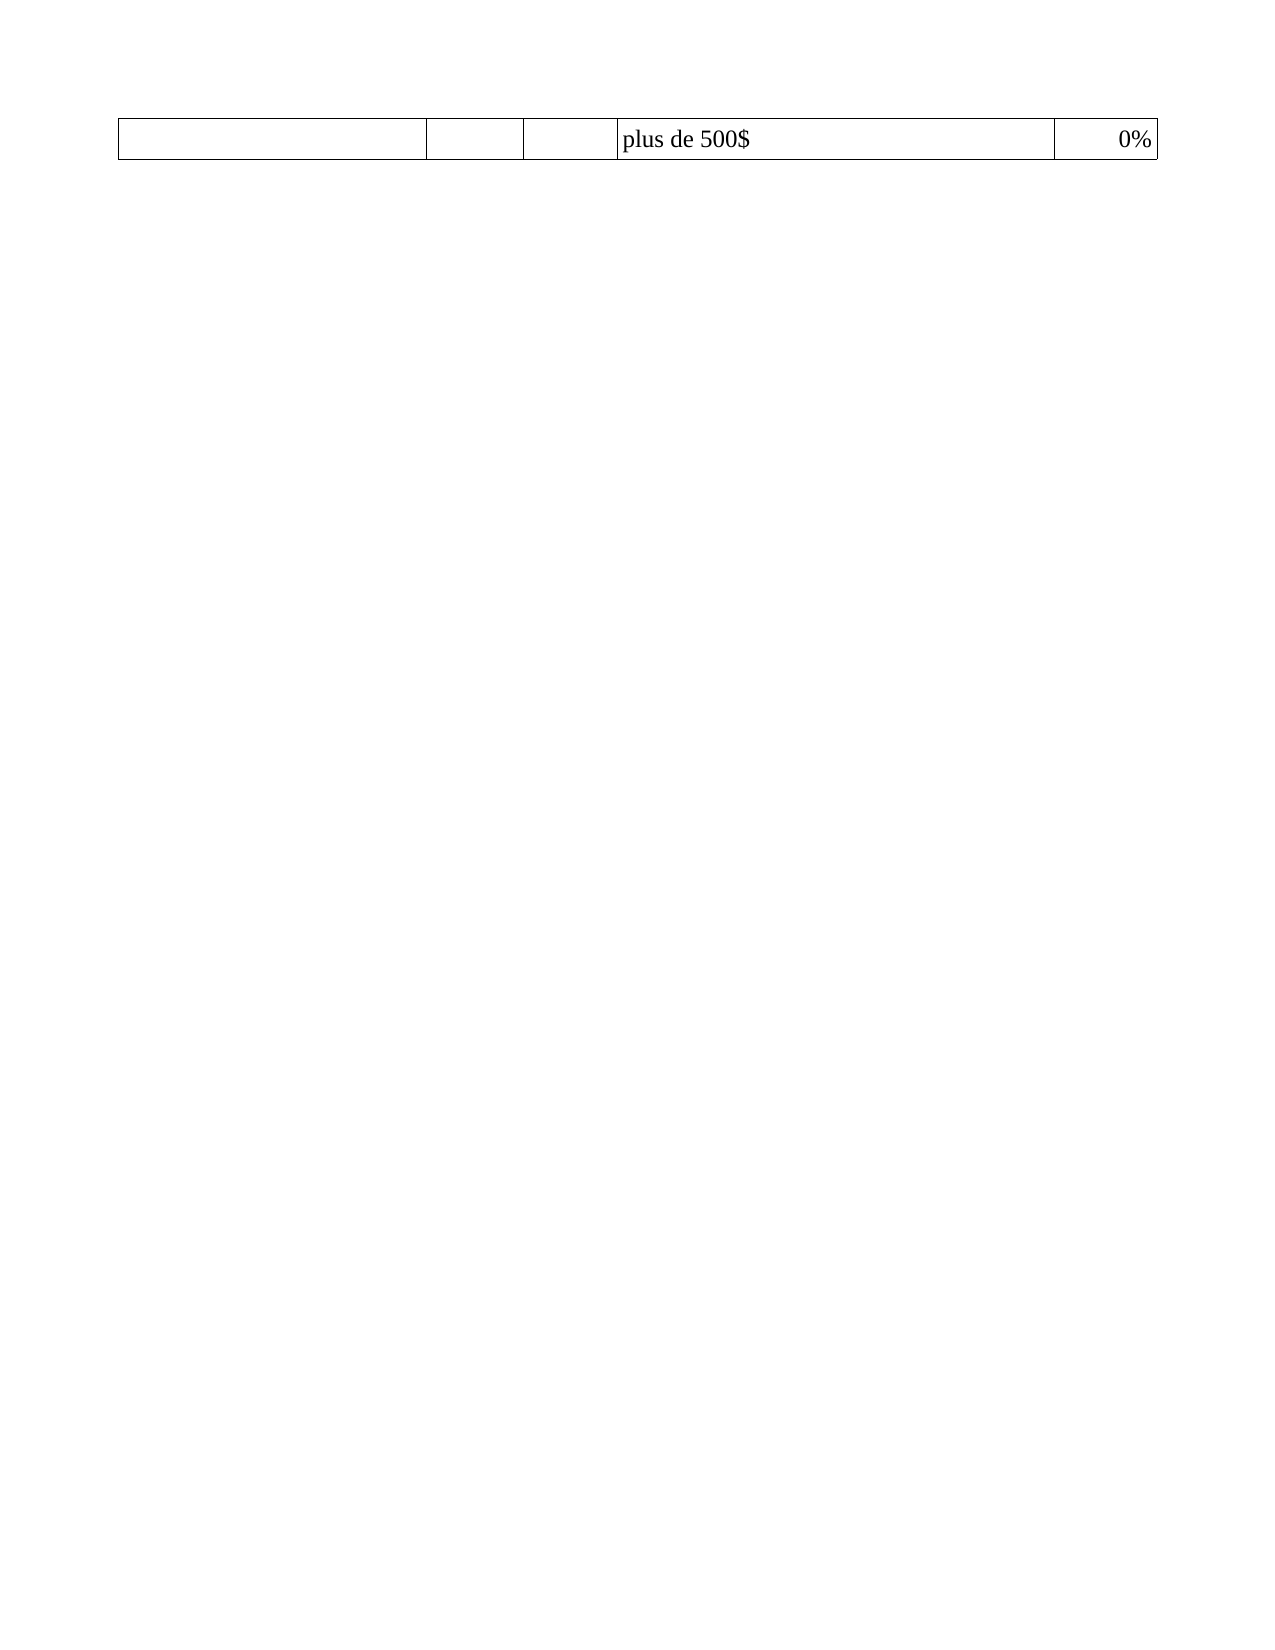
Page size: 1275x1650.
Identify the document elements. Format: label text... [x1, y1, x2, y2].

table_cell [119, 119, 426, 158]
table_cell [427, 119, 523, 158]
table_cell 0% [1055, 119, 1157, 158]
table_cell plus de 500$ [618, 119, 1054, 158]
table_cell [524, 119, 617, 158]
